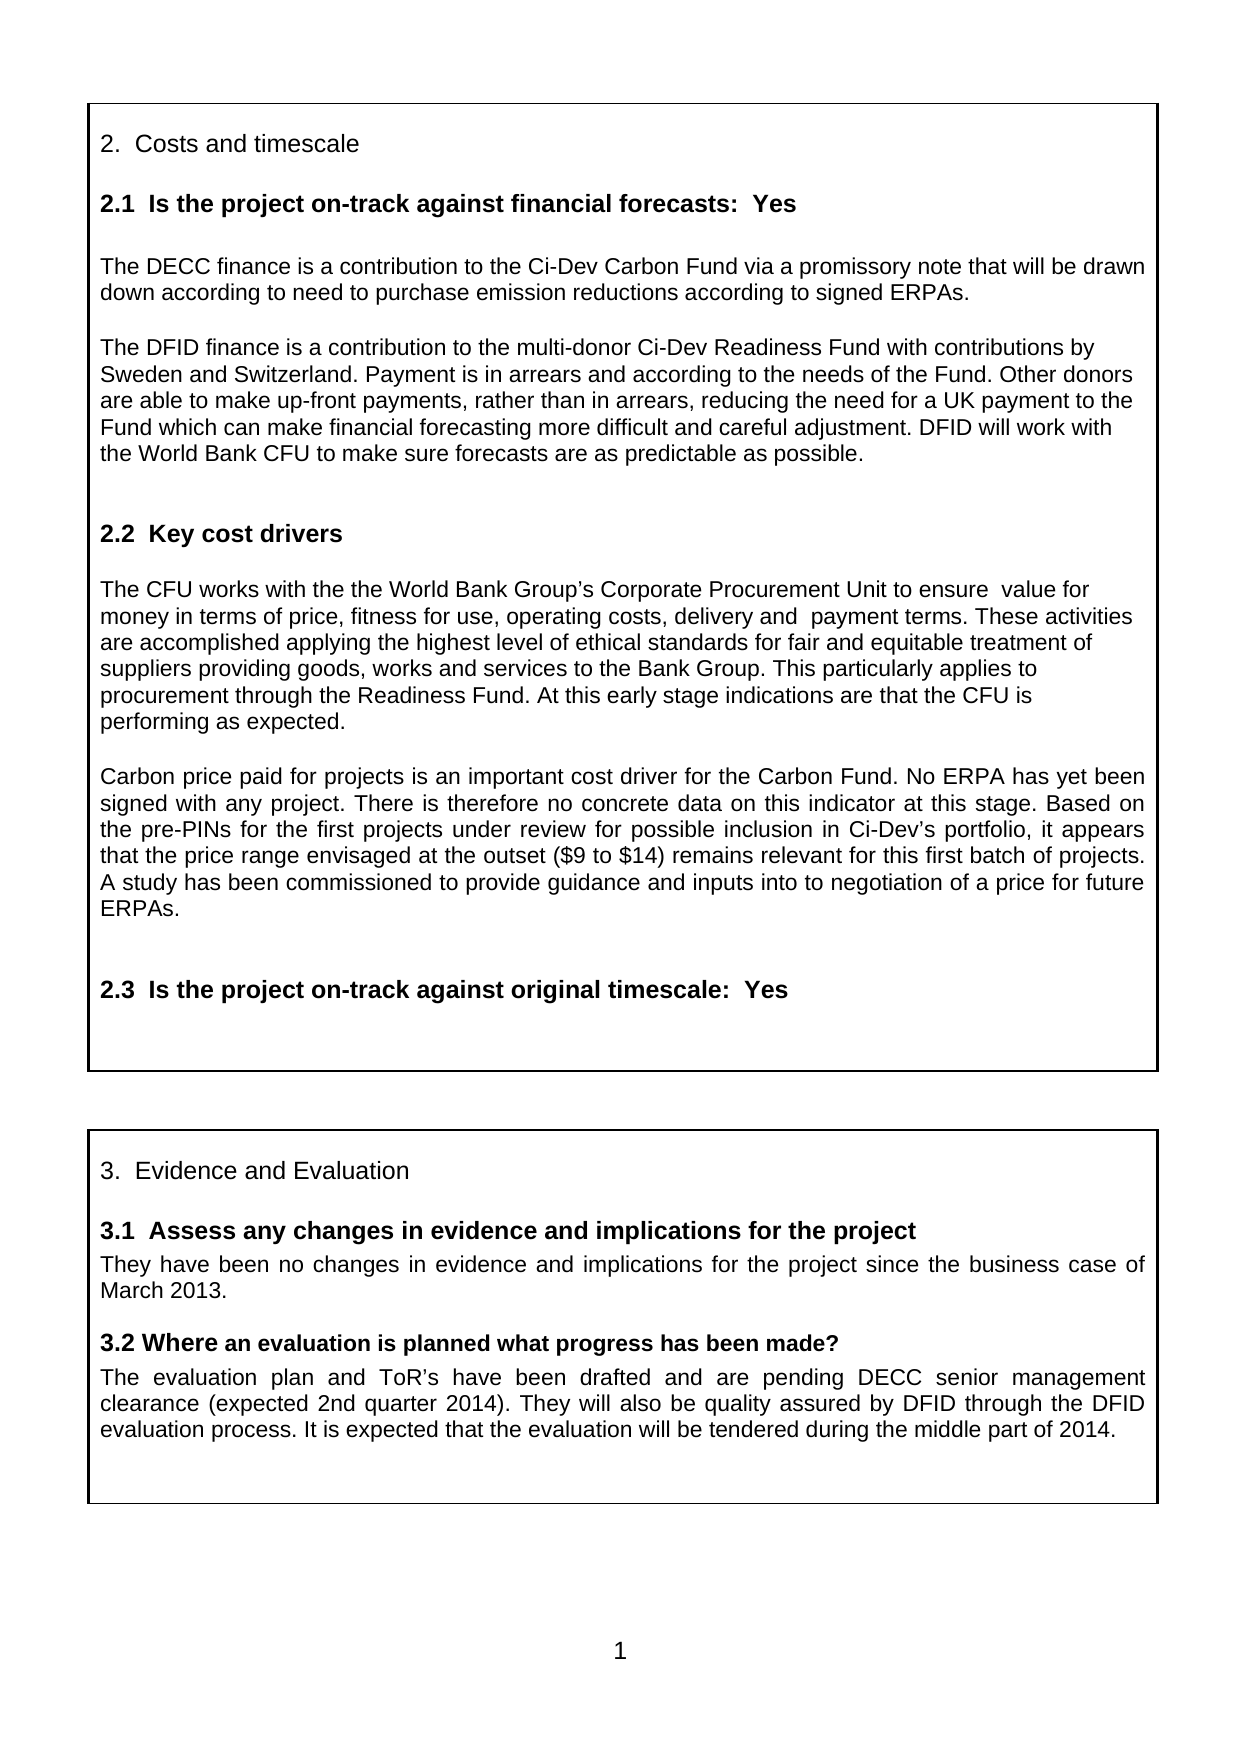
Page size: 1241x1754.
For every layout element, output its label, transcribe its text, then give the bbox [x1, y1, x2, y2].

table_header 3. Evidence and Evaluation [90, 1131, 1156, 1191]
table_cell 2.1 Is the project on-track against financial forecasts: Yes The DECC finance is a contribution to the Ci-Dev Carbon Fund via a promissory note that will be drawn down according to need to purchase emission reductions according to signed ERPAs. The DFID finance is a contribution to the multi-donor Ci-Dev Readiness Fund with contributions by Sweden and Switzerland. Payment is in arrears and according to the needs of the Fund. Other donors are able to make up-front payments, rather than in arrears, reducing the need for a UK payment to the Fund which can make financial forecasting more difficult and careful adjustment. DFID will work with the World Bank CFU to make sure forecasts are as predictable as possible. 2.2 Key cost drivers The CFU works with the the World Bank Group’s Corporate Procurement Unit to ensure value for money in terms of price, fitness for use, operating costs, delivery and payment terms. These activities are accomplished applying the highest level of ethical standards for fair and equitable treatment of suppliers providing goods, works and services to the Bank Group. This particularly applies to procurement through the Readiness Fund. At this early stage indications are that the CFU is performing as expected. Carbon price paid for projects is an important cost driver for the Carbon Fund. No ERPA has yet been signed with any project. There is therefore no concrete data on this indicator at this stage. Based on the pre-PINs for the first projects under review for possible inclusion in Ci-Dev’s portfolio, it appears that the price range envisaged at the outset ($9 to $14) remains relevant for this first batch of projects. A study has been commissioned to provide guidance and inputs into to negotiation of a price for future ERPAs. 2.3 Is the project on-track against original timescale: Yes [90, 164, 1156, 1070]
table_header 2. Costs and timescale [90, 104, 1156, 164]
table_cell 3.1 Assess any changes in evidence and implications for the project They have been no changes in evidence and implications for the project since the business case of March 2013. 3.2 Where an evaluation is planned what progress has been made? The evaluation plan and ToR’s have been drafted and are pending DECC senior management clearance (expected 2nd quarter 2014). They will also be quality assured by DFID through the DFID evaluation process. It is expected that the evaluation will be tendered during the middle part of 2014. [90, 1191, 1156, 1502]
